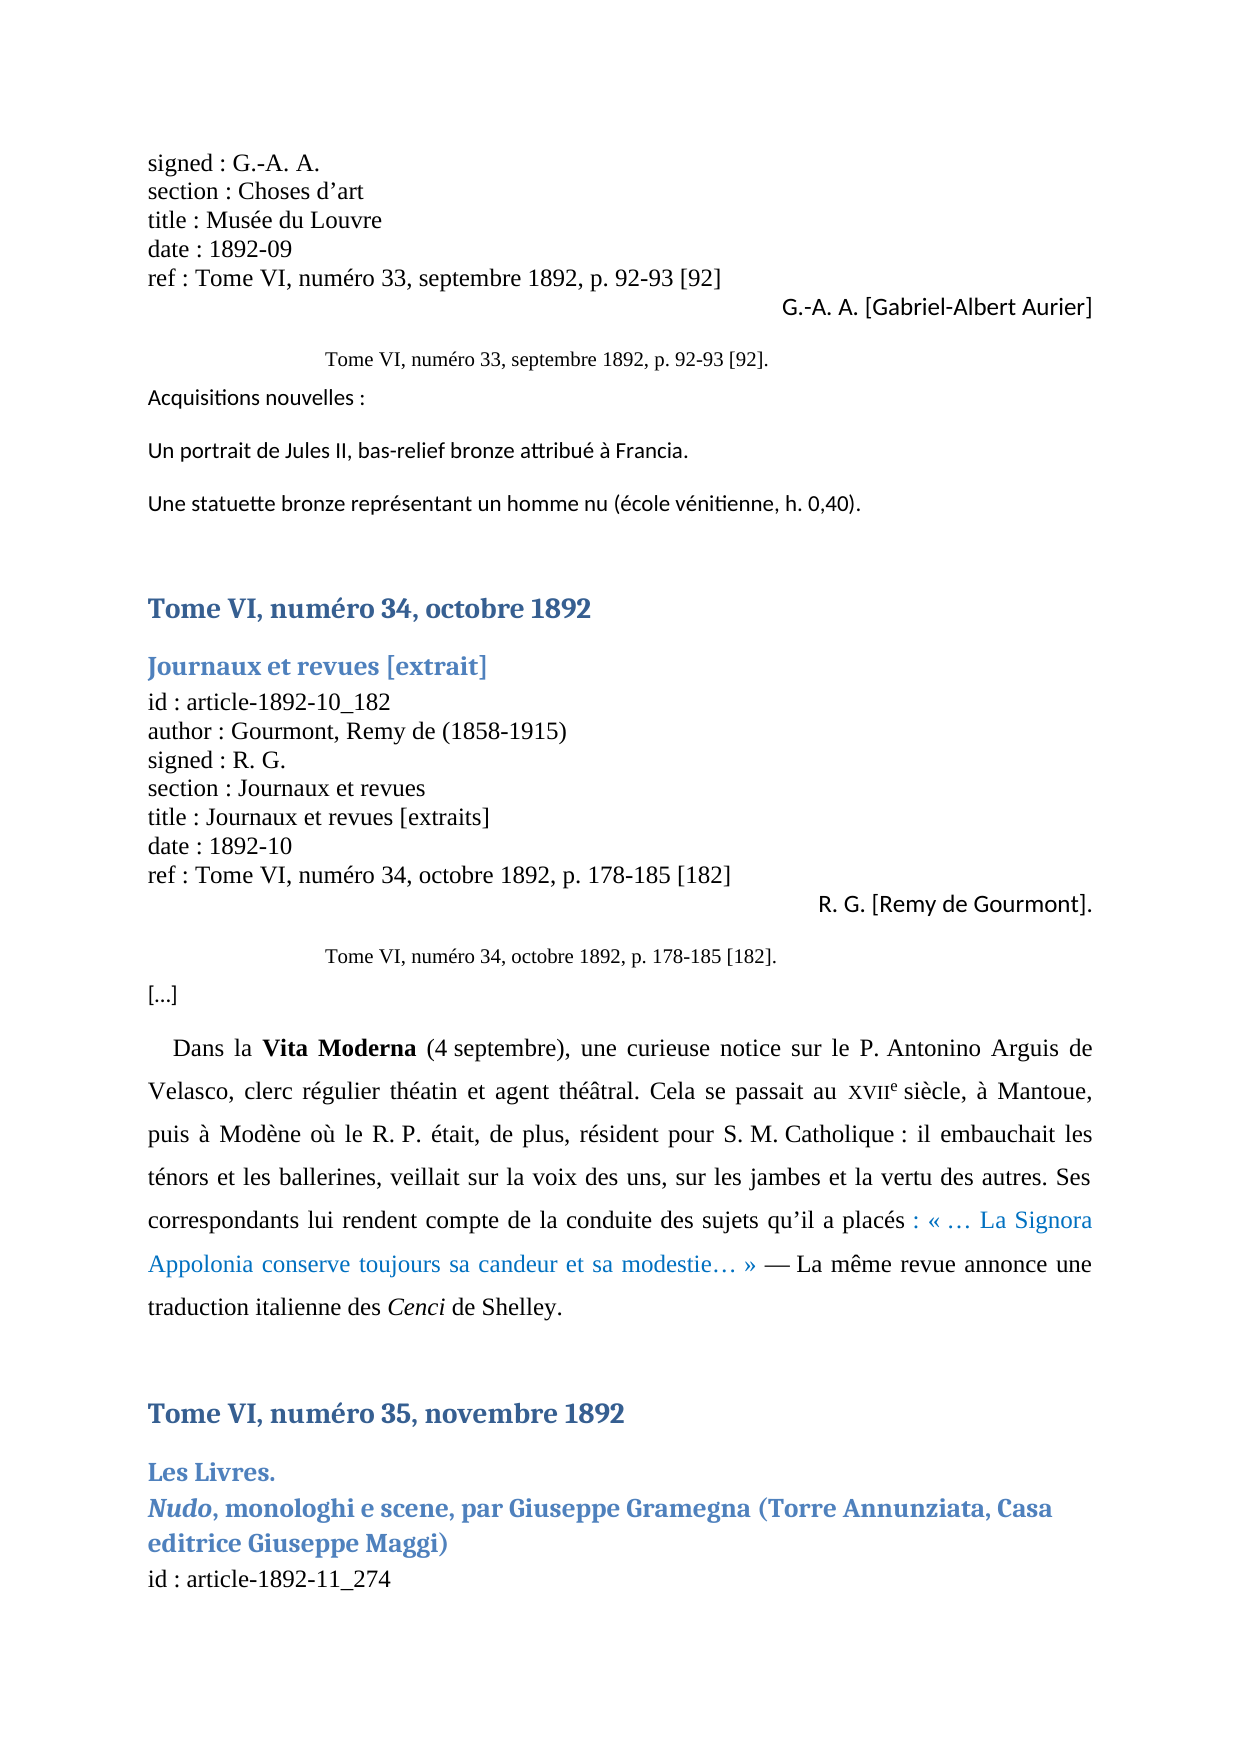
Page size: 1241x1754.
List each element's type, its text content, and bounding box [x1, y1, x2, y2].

text signed : G.-A. A. [148, 148, 1093, 176]
text Acquisitions nouvelles : [148, 383, 1093, 411]
text date : 1892-09 [148, 234, 1093, 263]
subtitle Journaux et revues [extrait] [148, 651, 1093, 683]
text signed : R. G. [148, 745, 1093, 773]
text R. G. [Remy de Gourmont]. [148, 888, 1093, 919]
text Un portrait de Jules II, bas-relief bronze attribué à Francia. [148, 436, 1093, 464]
subtitle Les Livres. Nudo, monologhi e scene, par Giuseppe Gramegna (Torre Annunziata, Casa editrice Giuseppe Maggi) [148, 1457, 1093, 1559]
text Dans la Vita Moderna (4 septembre), une curieuse notice sur le P. Antonino Arguis de Velasco, clerc régulier théatin et agent théâtral. Cela se passait au xviie siècle, à Mantoue, puis à Modène où le R. P. était, de plus, résident pour S. M. Catholique : il embauchait les ténors et les ballerines, veillait sur la voix des uns, sur les jambes et la vertu des autres. Ses correspondants lui rendent compte de la conduite des sujets qu’il a placés : « … La Signora Appolonia conserve toujours sa candeur et sa modestie… » — La même revue annonce une traduction italienne des Cenci de Shelley. [148, 1033, 1093, 1321]
text date : 1892-10 [148, 831, 1093, 860]
text section : Journaux et revues [148, 773, 1093, 802]
text author : Gourmont, Remy de (1858-1915) [148, 716, 1093, 745]
text G.-A. A. [Gabriel-Albert Aurier] [148, 291, 1093, 322]
text title : Musée du Louvre [148, 205, 1093, 234]
text […] [148, 980, 1093, 1008]
text ref : Tome VI, numéro 34, octobre 1892, p. 178-185 [182] [148, 860, 1093, 888]
subtitle Tome VI, numéro 34, octobre 1892 [148, 592, 1093, 626]
text ref : Tome VI, numéro 33, septembre 1892, p. 92-93 [92] [148, 263, 1093, 291]
text Tome VI, numéro 33, septembre 1892, p. 92-93 [92]. [325, 347, 1093, 371]
text id : article-1892-11_274 [148, 1564, 1093, 1593]
text section : Choses d’art [148, 176, 1093, 205]
text title : Journaux et revues [extraits] [148, 802, 1093, 831]
text Une statuette bronze représentant un homme nu (école vénitienne, h. 0,40). [148, 489, 1093, 517]
subtitle Tome VI, numéro 35, novembre 1892 [148, 1397, 1093, 1431]
text Tome VI, numéro 34, octobre 1892, p. 178-185 [182]. [325, 944, 1093, 968]
text id : article-1892-10_182 [148, 687, 1093, 716]
